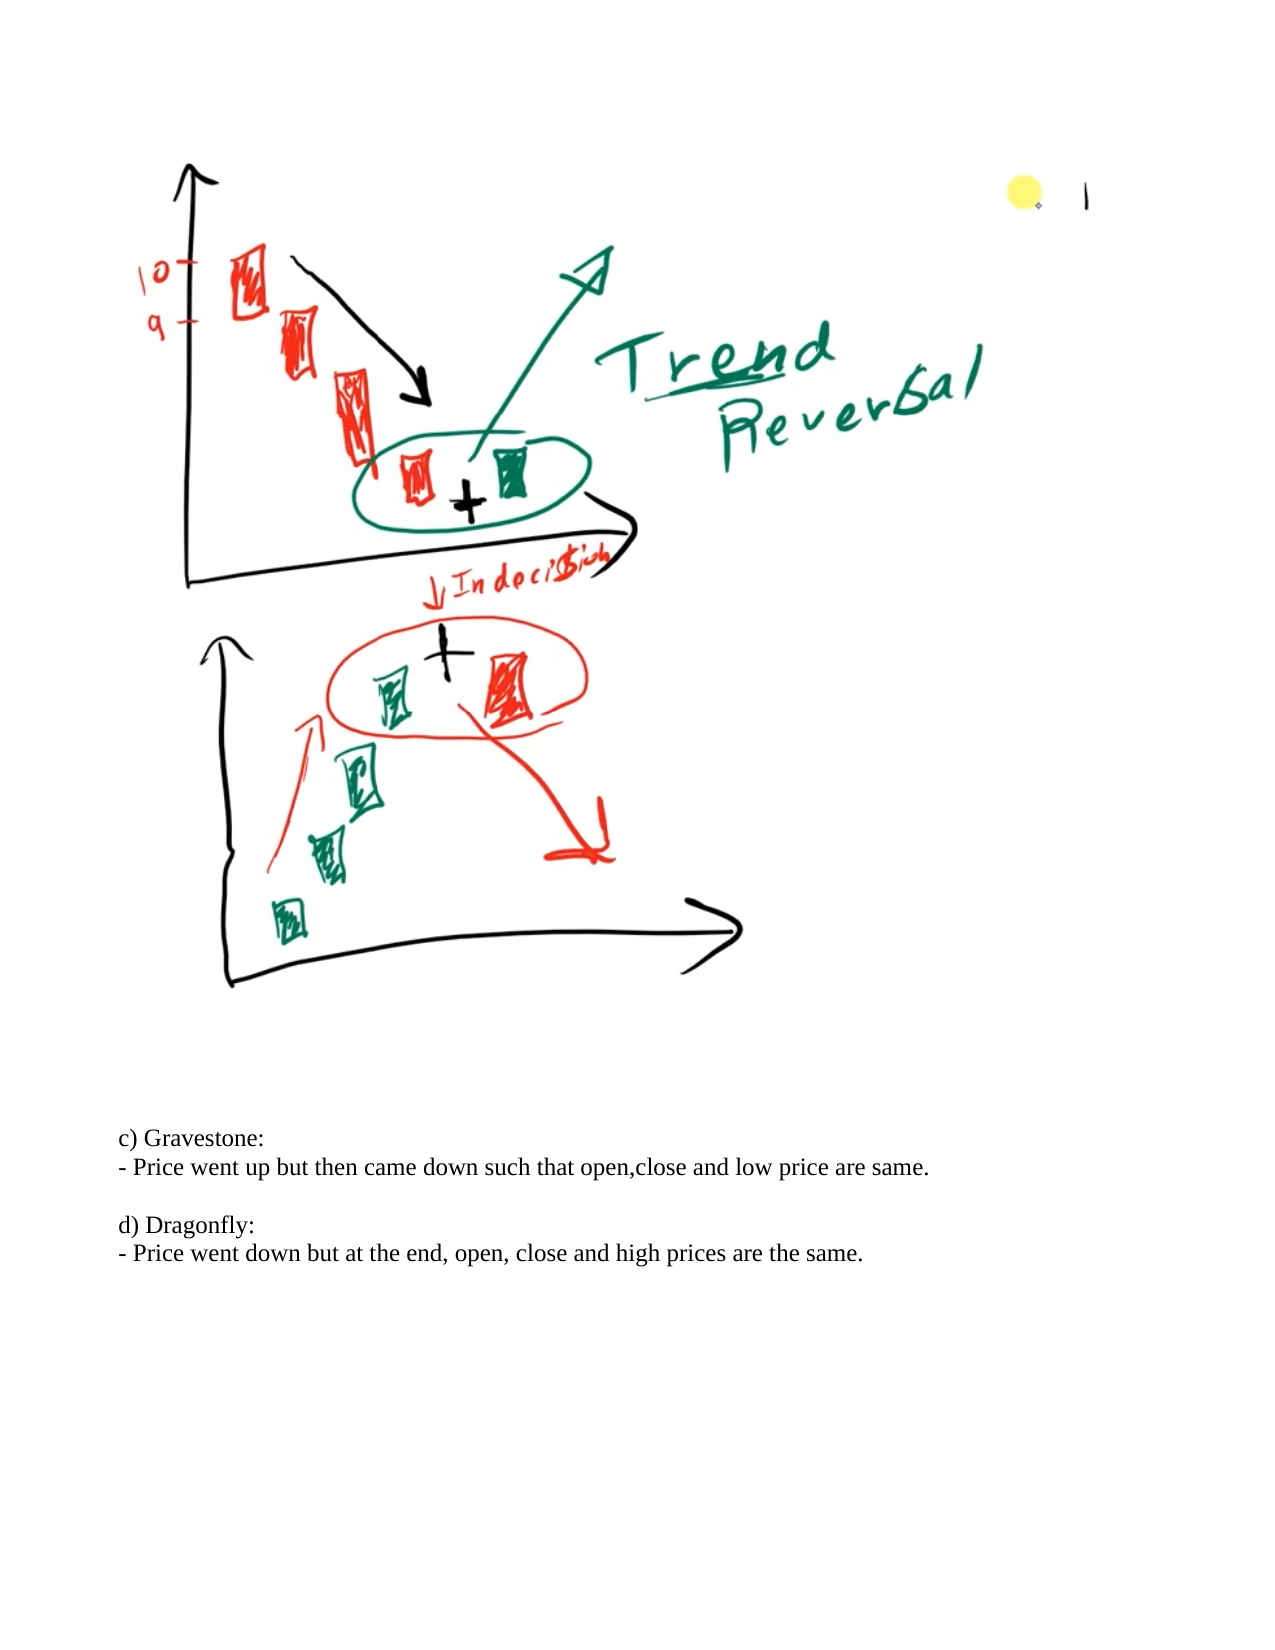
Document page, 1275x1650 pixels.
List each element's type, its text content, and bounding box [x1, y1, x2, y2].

picture [118, 118, 1157, 1009]
text c) Gravestone: [118, 1123, 1157, 1152]
text - Price went down but at the end, open, close and high prices are the same. [118, 1238, 1157, 1267]
text d) Dragonfly: [118, 1210, 1157, 1238]
text - Price went up but then came down such that open,close and low price are same. [118, 1152, 1157, 1181]
